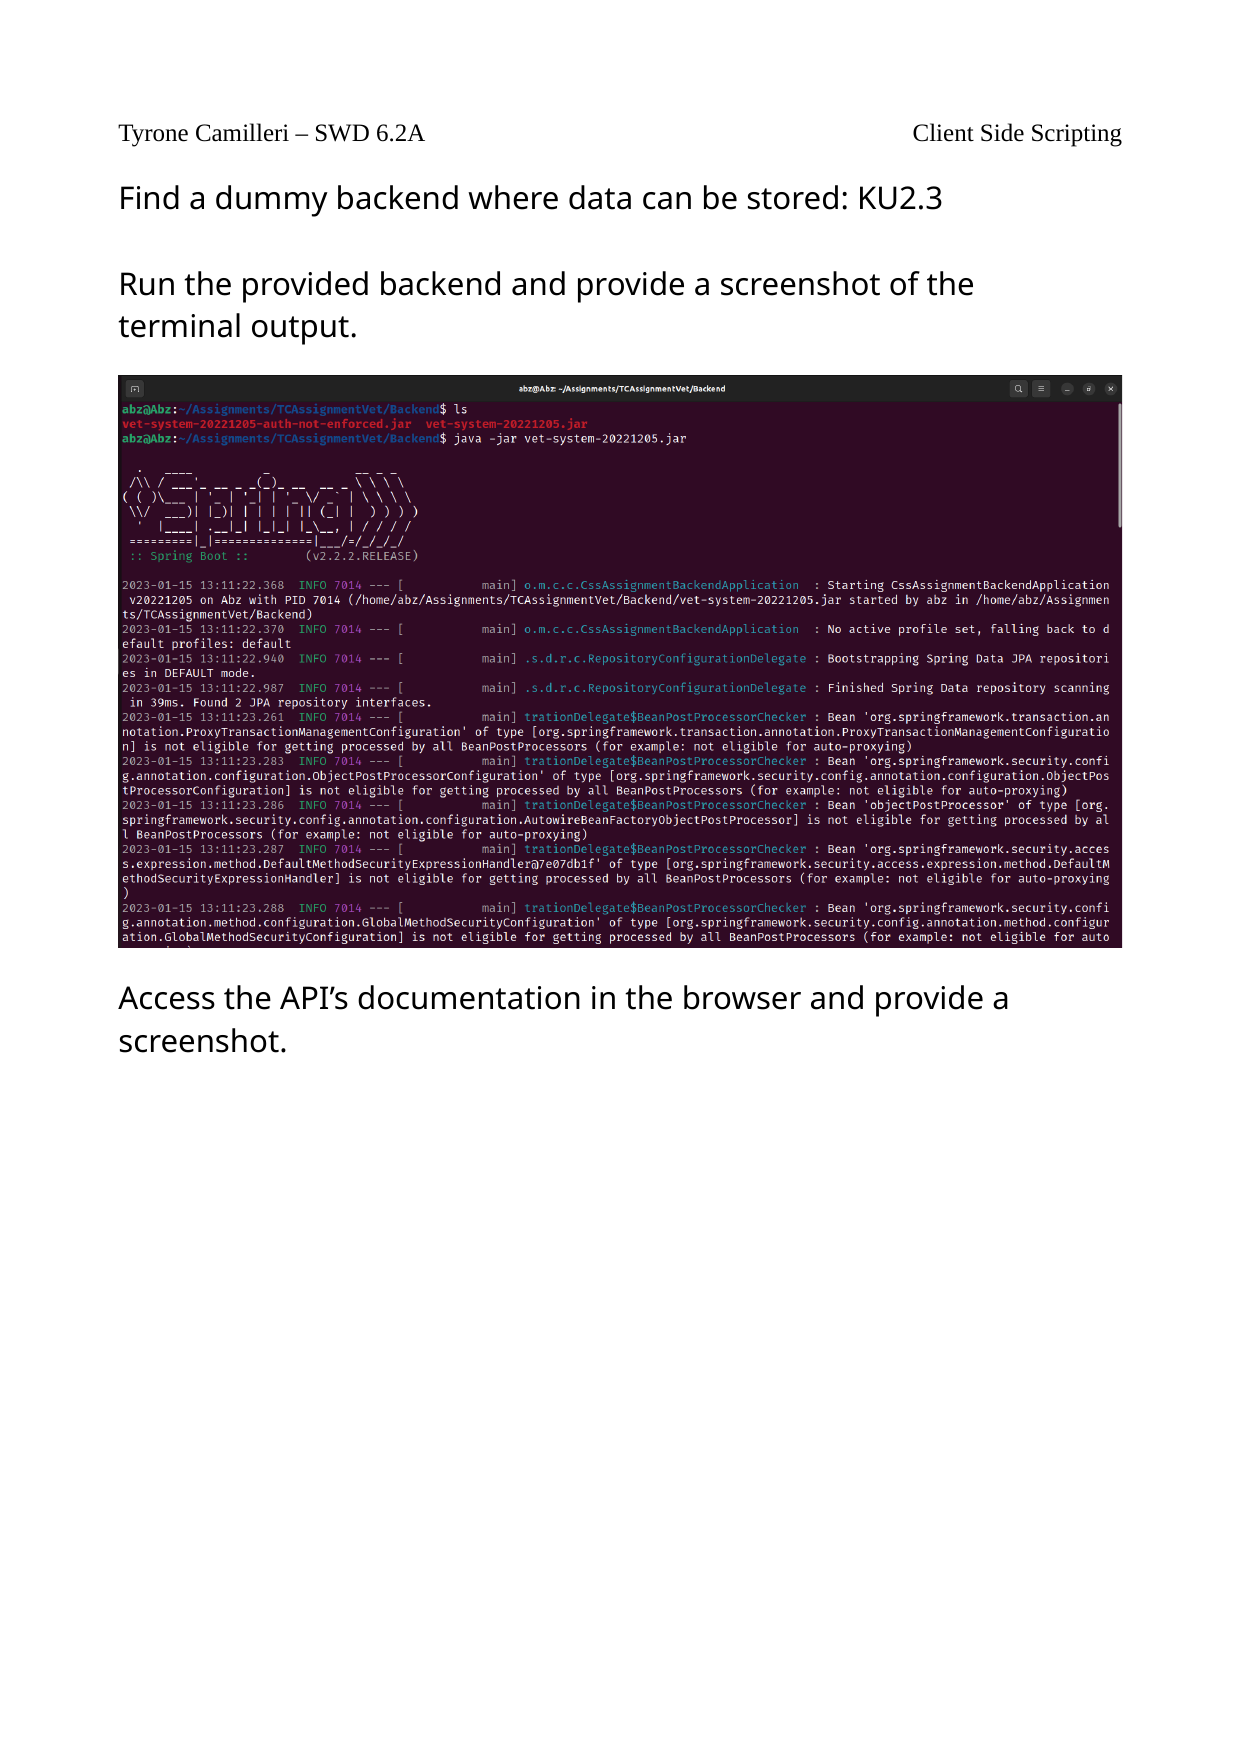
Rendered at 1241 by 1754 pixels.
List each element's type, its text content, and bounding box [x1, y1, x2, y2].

text Run the provided backend and provide a screenshot of the terminal output. [118, 262, 1122, 347]
text Find a dummy backend where data can be stored: KU2.3 [118, 176, 1122, 219]
picture [118, 375, 1123, 948]
text Access the API’s documentation in the browser and provide a screenshot. [118, 948, 1122, 1061]
